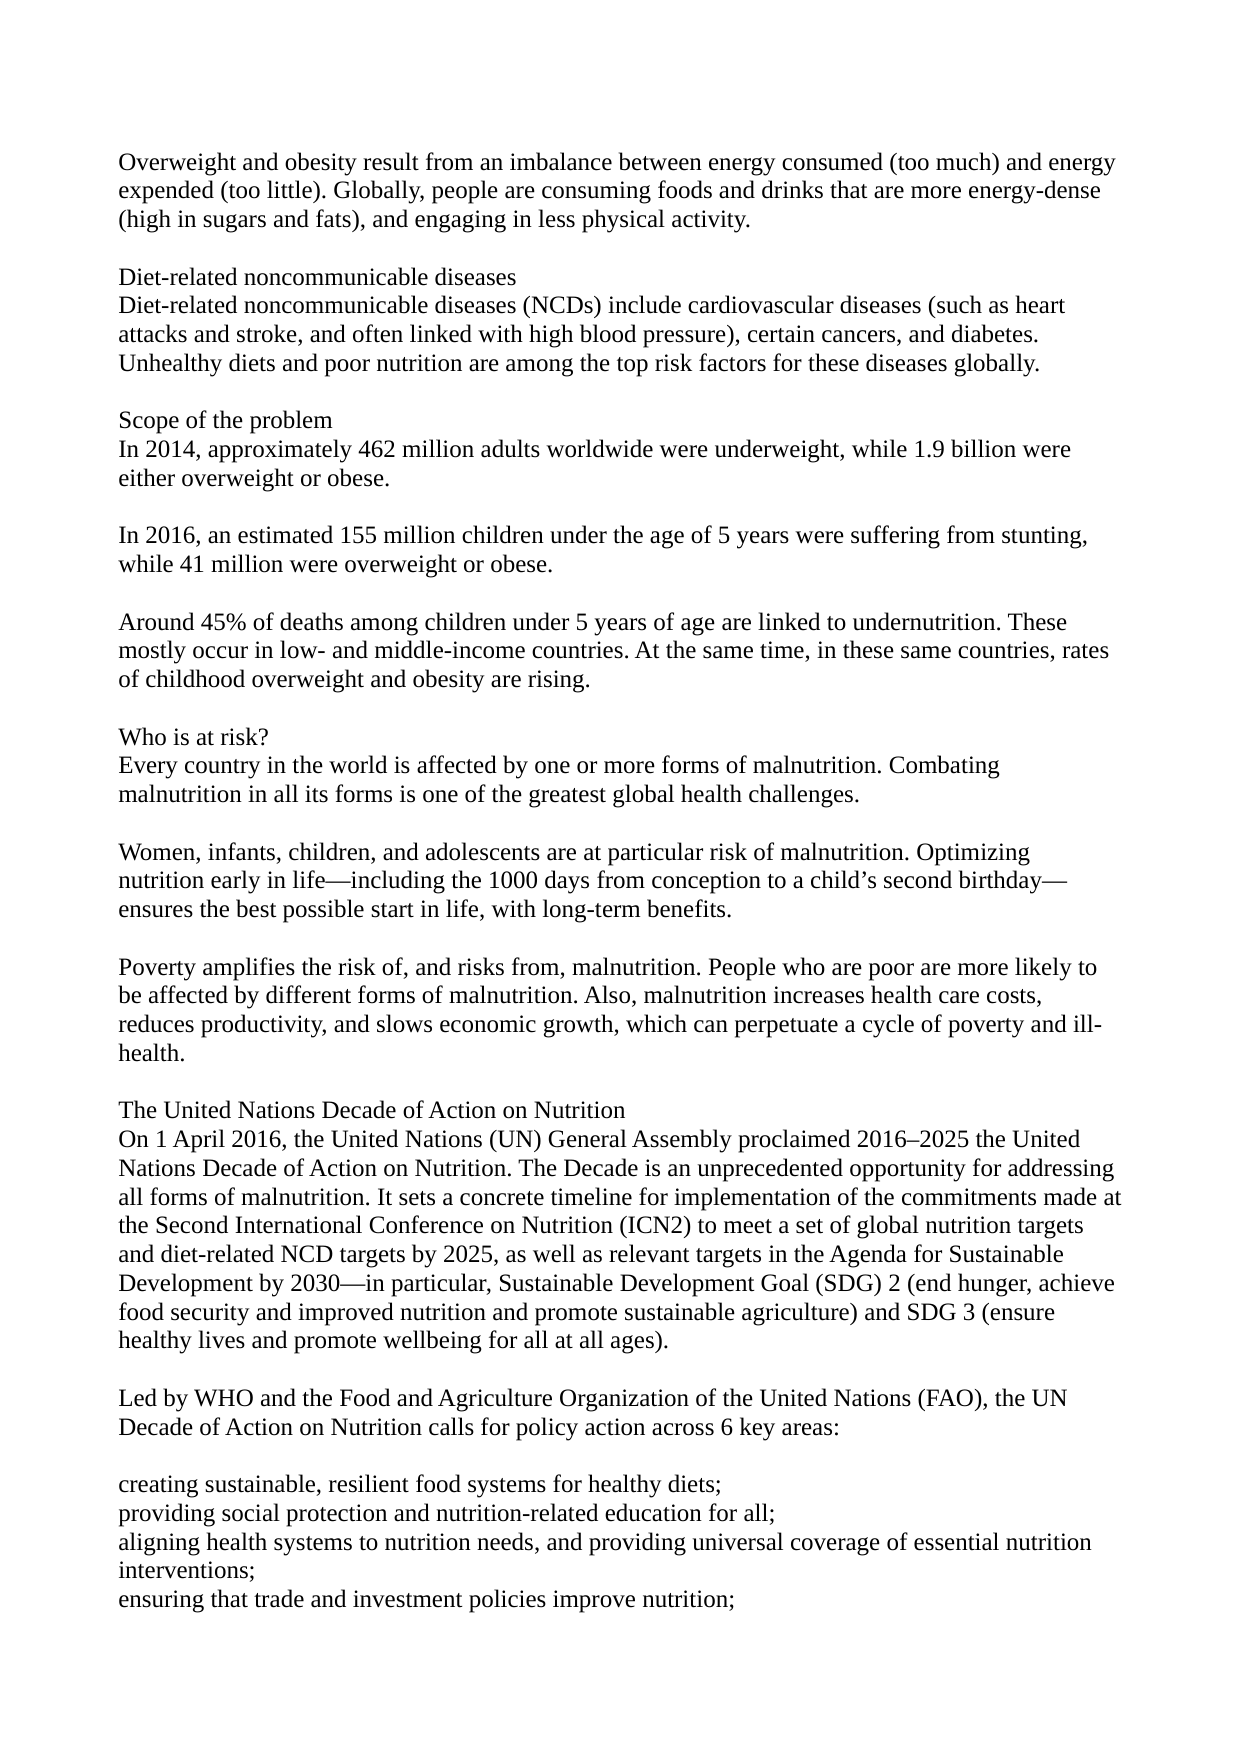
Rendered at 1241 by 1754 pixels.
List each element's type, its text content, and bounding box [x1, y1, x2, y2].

text In 2016, an estimated 155 million children under the age of 5 years were suffering from stunting, while 41 million were overweight or obese. [118, 521, 1122, 578]
text In 2014, approximately 462 million adults worldwide were underweight, while 1.9 billion were either overweight or obese. [118, 434, 1122, 492]
text Diet-related noncommunicable diseases (NCDs) include cardiovascular diseases (such as heart attacks and stroke, and often linked with high blood pressure), certain cancers, and diabetes. Unhealthy diets and poor nutrition are among the top risk factors for these diseases globally. [118, 291, 1122, 377]
text The United Nations Decade of Action on Nutrition [118, 1096, 1122, 1124]
text Poverty amplifies the risk of, and risks from, malnutrition. People who are poor are more likely to be affected by different forms of malnutrition. Also, malnutrition increases health care costs, reduces productivity, and slows economic growth, which can perpetuate a cycle of poverty and ill-health. [118, 952, 1122, 1067]
text Led by WHO and the Food and Agriculture Organization of the United Nations (FAO), the UN Decade of Action on Nutrition calls for policy action across 6 key areas: [118, 1383, 1122, 1441]
text Scope of the problem [118, 406, 1122, 434]
text providing social protection and nutrition-related education for all; [118, 1498, 1122, 1527]
text Who is at risk? [118, 722, 1122, 751]
text Diet-related noncommunicable diseases [118, 262, 1122, 291]
text Every country in the world is affected by one or more forms of malnutrition. Combating malnutrition in all its forms is one of the greatest global health challenges. [118, 751, 1122, 808]
text On 1 April 2016, the United Nations (UN) General Assembly proclaimed 2016–2025 the United Nations Decade of Action on Nutrition. The Decade is an unprecedented opportunity for addressing all forms of malnutrition. It sets a concrete timeline for implementation of the commitments made at the Second International Conference on Nutrition (ICN2) to meet a set of global nutrition targets and diet-related NCD targets by 2025, as well as relevant targets in the Agenda for Sustainable Development by 2030—in particular, Sustainable Development Goal (SDG) 2 (end hunger, achieve food security and improved nutrition and promote sustainable agriculture) and SDG 3 (ensure healthy lives and promote wellbeing for all at all ages). [118, 1124, 1122, 1354]
text aligning health systems to nutrition needs, and providing universal coverage of essential nutrition interventions; [118, 1527, 1122, 1584]
text Women, infants, children, and adolescents are at particular risk of malnutrition. Optimizing nutrition early in life—including the 1000 days from conception to a child’s second birthday—ensures the best possible start in life, with long-term benefits. [118, 837, 1122, 923]
text Around 45% of deaths among children under 5 years of age are linked to undernutrition. These mostly occur in low- and middle-income countries. At the same time, in these same countries, rates of childhood overweight and obesity are rising. [118, 607, 1122, 693]
text creating sustainable, resilient food systems for healthy diets; [118, 1469, 1122, 1498]
text Overweight and obesity result from an imbalance between energy consumed (too much) and energy expended (too little). Globally, people are consuming foods and drinks that are more energy-dense (high in sugars and fats), and engaging in less physical activity. [118, 147, 1122, 233]
text ensuring that trade and investment policies improve nutrition; [118, 1584, 1122, 1613]
